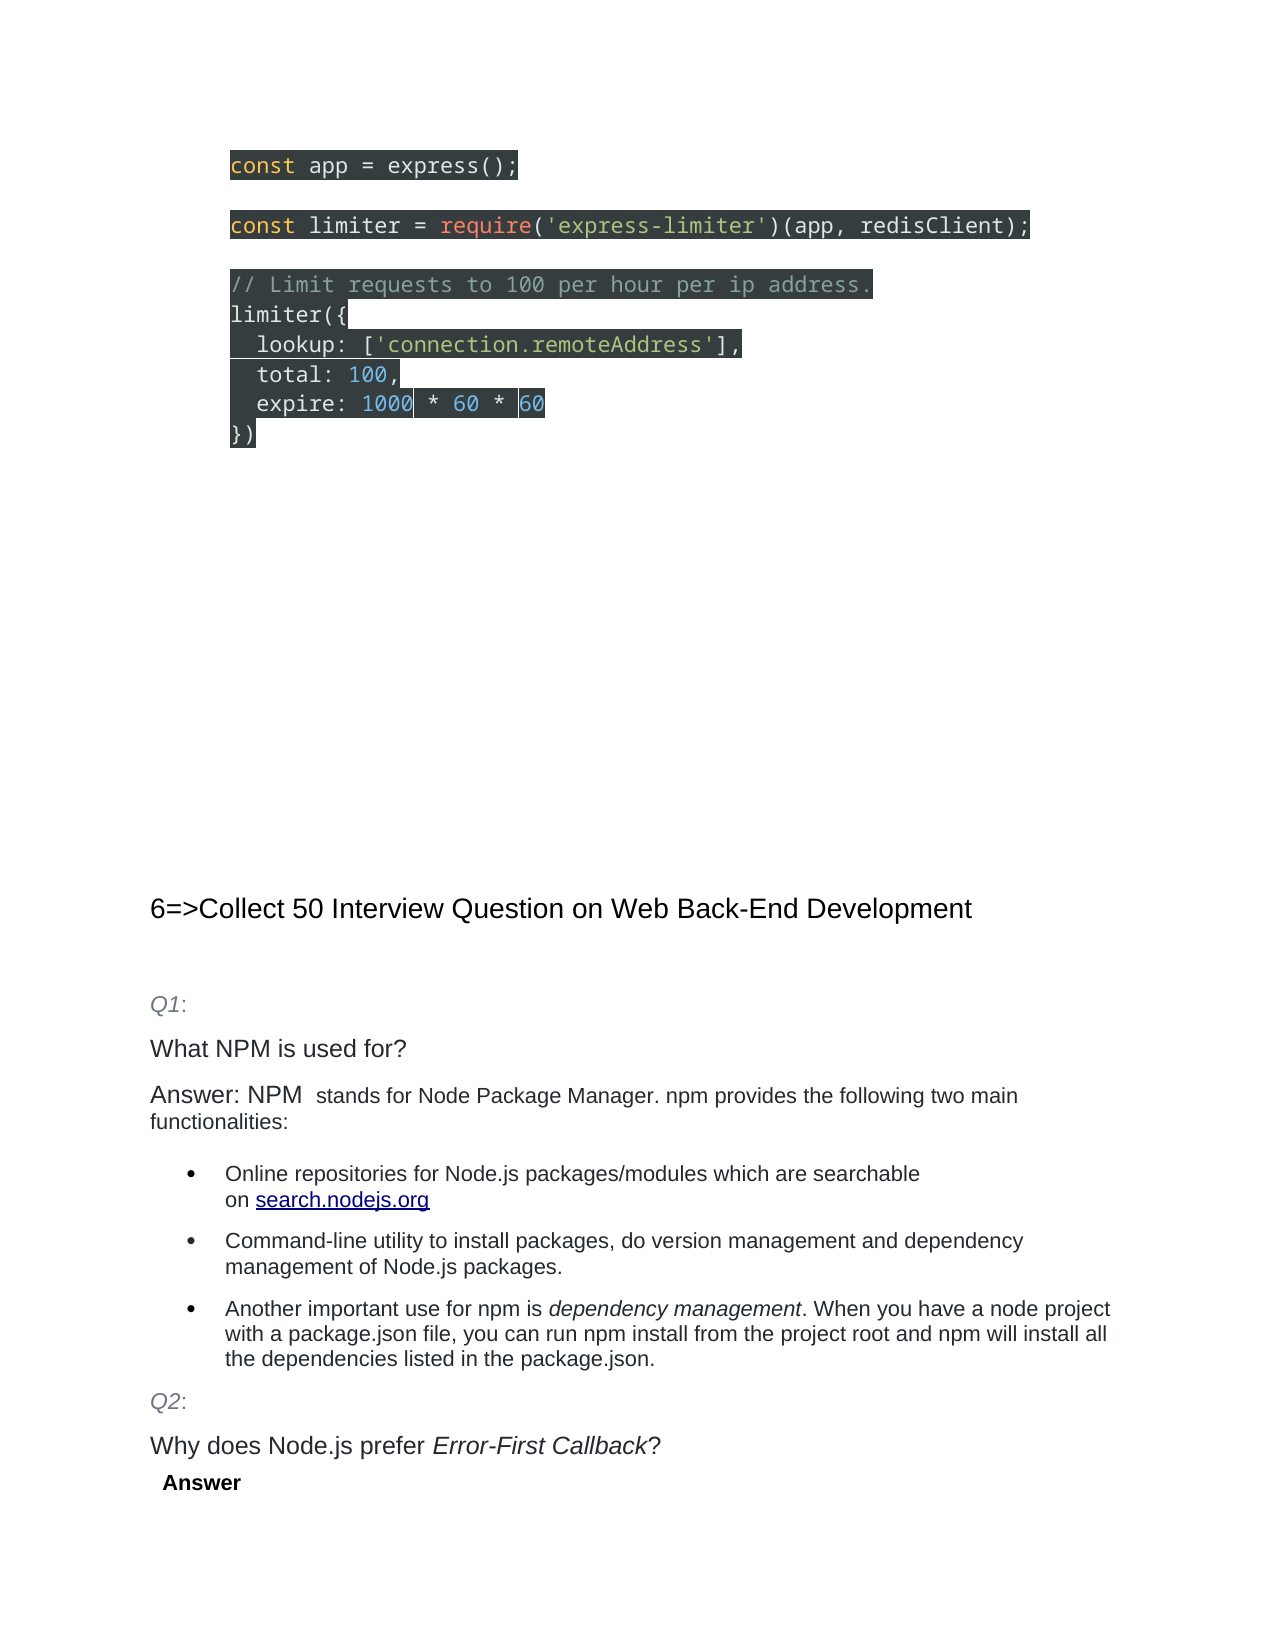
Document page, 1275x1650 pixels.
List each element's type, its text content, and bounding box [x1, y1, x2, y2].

subtitle Answer: NPM stands for Node Package Manager. npm provides the following two main functionalities: [150, 1080, 1125, 1134]
text Why does Node.js prefer Error-First Callback? [150, 1431, 1125, 1459]
list const app = express(); [230, 150, 1125, 180]
text 6=>Collect 50 Interview Question on Web Back-End Development [150, 892, 1125, 925]
list }) [230, 418, 1125, 448]
text Q1: [150, 991, 1125, 1017]
text Answer [150, 1470, 1125, 1495]
text Q2: [150, 1388, 1125, 1414]
list expire: 1000 * 60 * 60 [230, 388, 1125, 418]
list Command-line utility to install packages, do version management and dependency management of Node.js packages. [187, 1228, 1125, 1279]
list Another important use for npm is dependency management. When you have a node project with a package.json file, you can run npm install from the project root and npm will install all the dependencies listed in the package.json. [187, 1296, 1125, 1371]
subtitle What NPM is used for? [150, 1034, 1125, 1063]
list lookup: ['connection.remoteAddress'], [230, 329, 1125, 358]
list // Limit requests to 100 per hour per ip address. [230, 269, 1125, 299]
list total: 100, [230, 358, 1125, 388]
list const limiter = require('express-limiter')(app, redisClient); [230, 209, 1125, 239]
list Online repositories for Node.js packages/modules which are searchable on search.nodejs.org [187, 1161, 1125, 1212]
list limiter({ [230, 299, 1125, 329]
